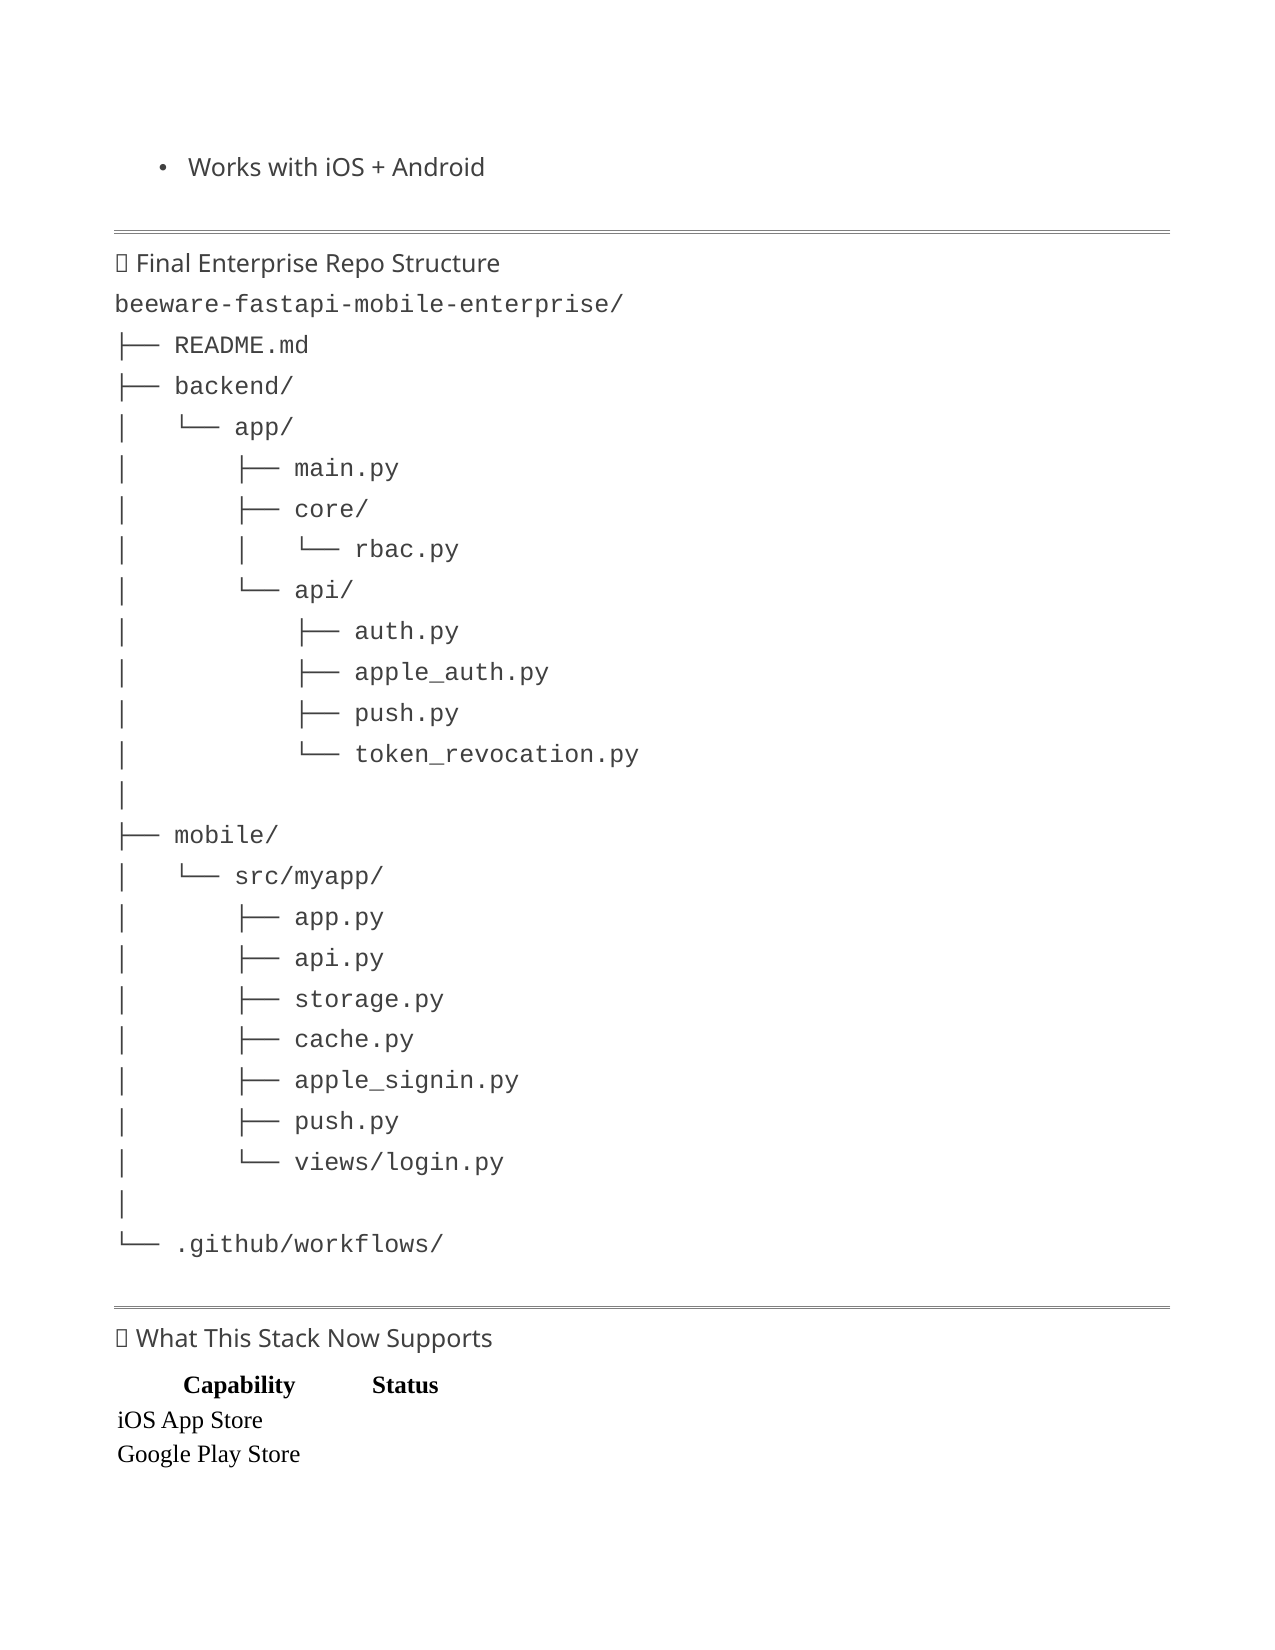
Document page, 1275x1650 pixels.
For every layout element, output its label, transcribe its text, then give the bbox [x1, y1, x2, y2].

table_cell Google Play Store [114, 1437, 364, 1471]
text │ ├── api.py [122, 945, 241, 974]
text │ [114, 782, 121, 810]
text │ ├── main.py [242, 455, 1170, 484]
text │ ├── core/ [242, 496, 1170, 524]
text │ │ └── rbac.py [242, 537, 1170, 565]
text │ ├── push.py [242, 1109, 1170, 1137]
table_header Status [364, 1368, 446, 1402]
text │ ├── app.py [122, 904, 241, 933]
text beeware-fastapi-mobile-enterprise/ [114, 292, 1170, 320]
text │ ├── cache.py [122, 1027, 241, 1055]
text │ ├── push.py [122, 700, 301, 729]
text │ └── app/ [122, 414, 1170, 443]
text │ ├── auth.py [302, 619, 1170, 647]
text │ ├── api.py [242, 945, 1170, 974]
text │ ├── apple_signin.py [122, 1068, 241, 1096]
text │ ├── apple_auth.py [122, 659, 301, 688]
text │ ├── storage.py [242, 986, 1170, 1014]
text ├── backend/ [122, 374, 1170, 402]
text │ ├── apple_auth.py [302, 659, 1170, 688]
text │ ├── apple_signin.py [242, 1068, 1170, 1096]
text │ ├── cache.py [242, 1027, 1170, 1055]
subtitle 🧠 What This Stack Now Supports [114, 1321, 1170, 1355]
list Works with iOS + Android [158, 150, 1170, 184]
text │ [114, 1190, 121, 1219]
text ├── mobile/ [122, 823, 1170, 851]
text │ └── src/myapp/ [122, 864, 1170, 892]
text ├── README.md [122, 333, 1170, 361]
text │ └── api/ [122, 578, 1170, 606]
table_cell iOS App Store [114, 1402, 364, 1437]
text │ └── token_revocation.py [122, 741, 1170, 769]
table_cell ✅ [364, 1402, 446, 1437]
text │ ├── storage.py [122, 986, 241, 1014]
text │ └── app/ [114, 414, 121, 443]
text │ ├── app.py [242, 904, 1170, 933]
text │ ├── push.py [122, 1109, 241, 1137]
text │ ├── push.py [302, 700, 1170, 729]
text └── .github/workflows/ [114, 1231, 1170, 1259]
text │ ├── core/ [122, 496, 241, 524]
text │ ├── main.py [122, 455, 241, 484]
text │ ├── auth.py [122, 619, 301, 647]
text │ │ └── rbac.py [122, 537, 241, 565]
table_header Capability [114, 1368, 364, 1402]
table_cell ✅ [364, 1437, 446, 1471]
text │ [122, 782, 1170, 810]
text │ └── views/login.py [122, 1149, 1170, 1178]
text │ [122, 1190, 1170, 1219]
subtitle 📁 Final Enterprise Repo Structure [114, 245, 1170, 279]
